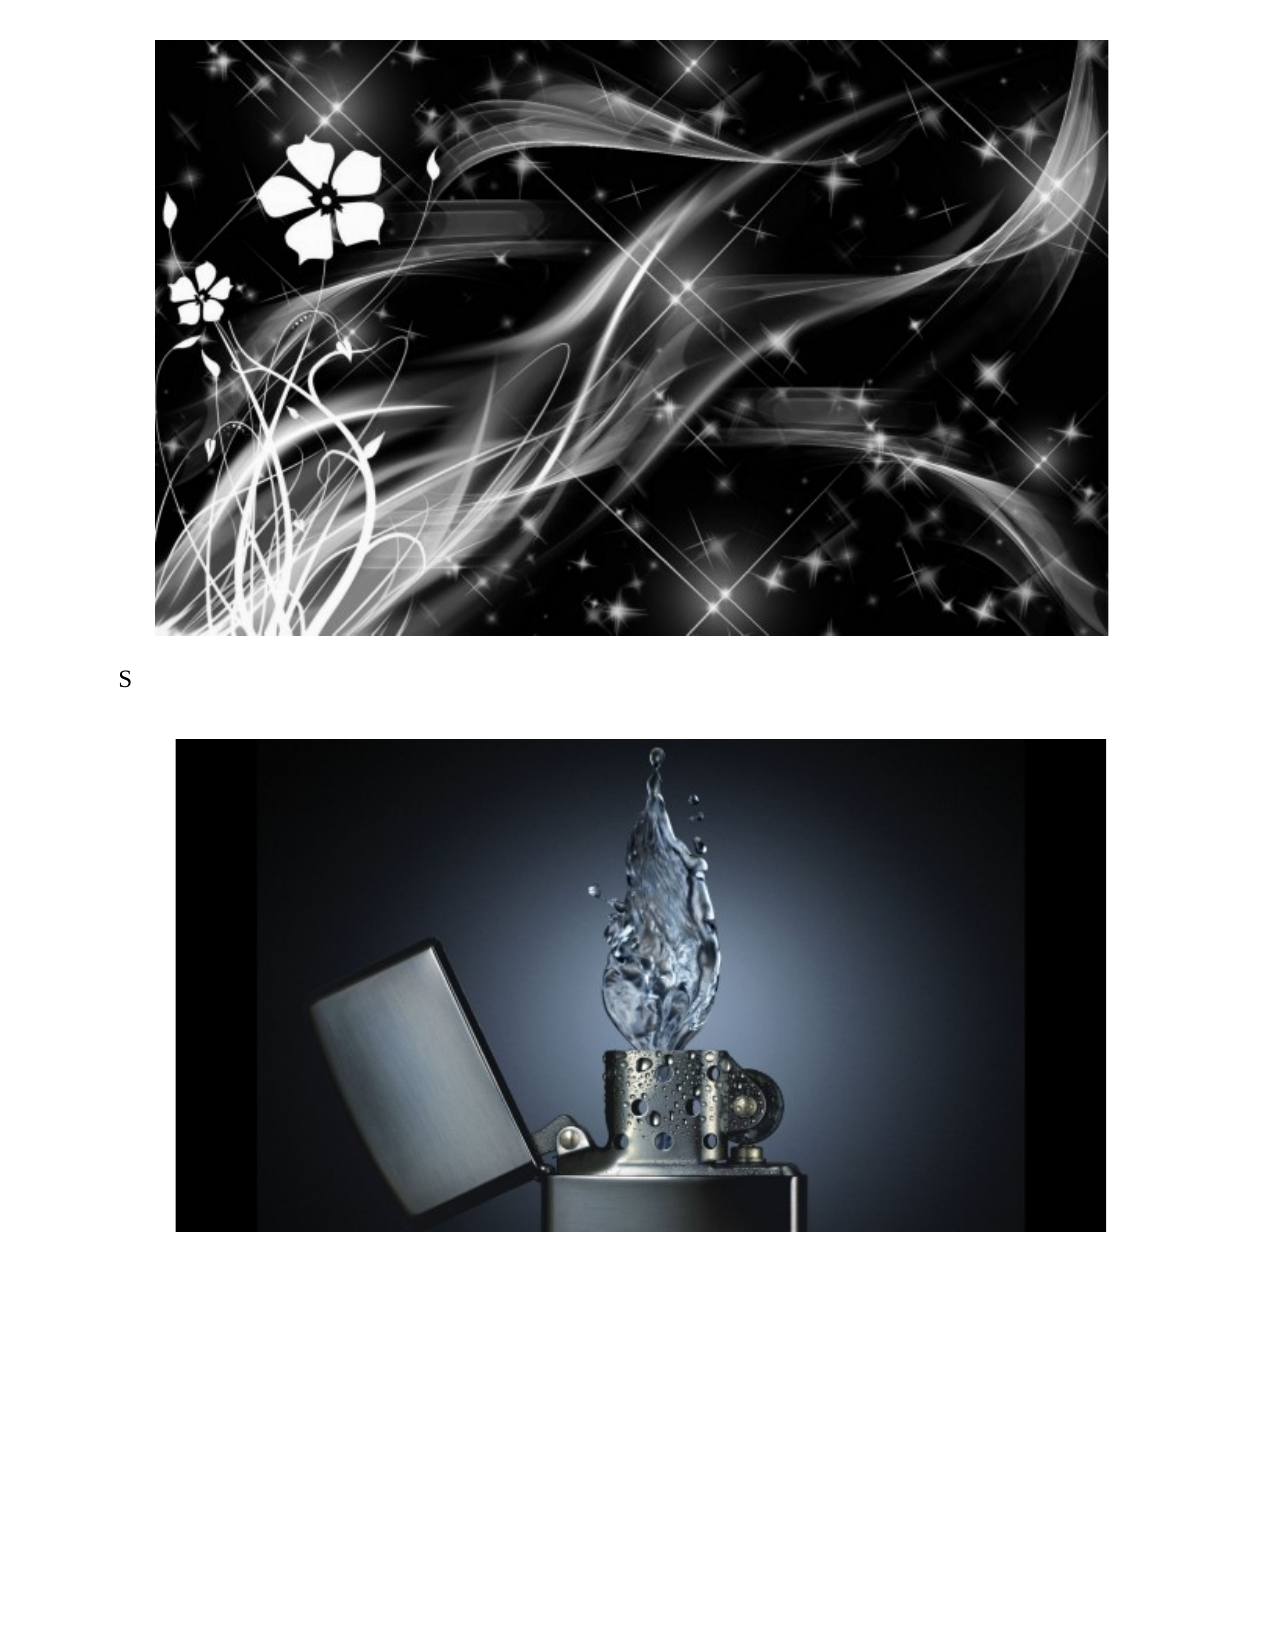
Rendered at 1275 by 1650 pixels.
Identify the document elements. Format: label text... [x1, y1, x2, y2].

text S [118, 664, 1157, 693]
picture [175, 739, 1107, 1232]
